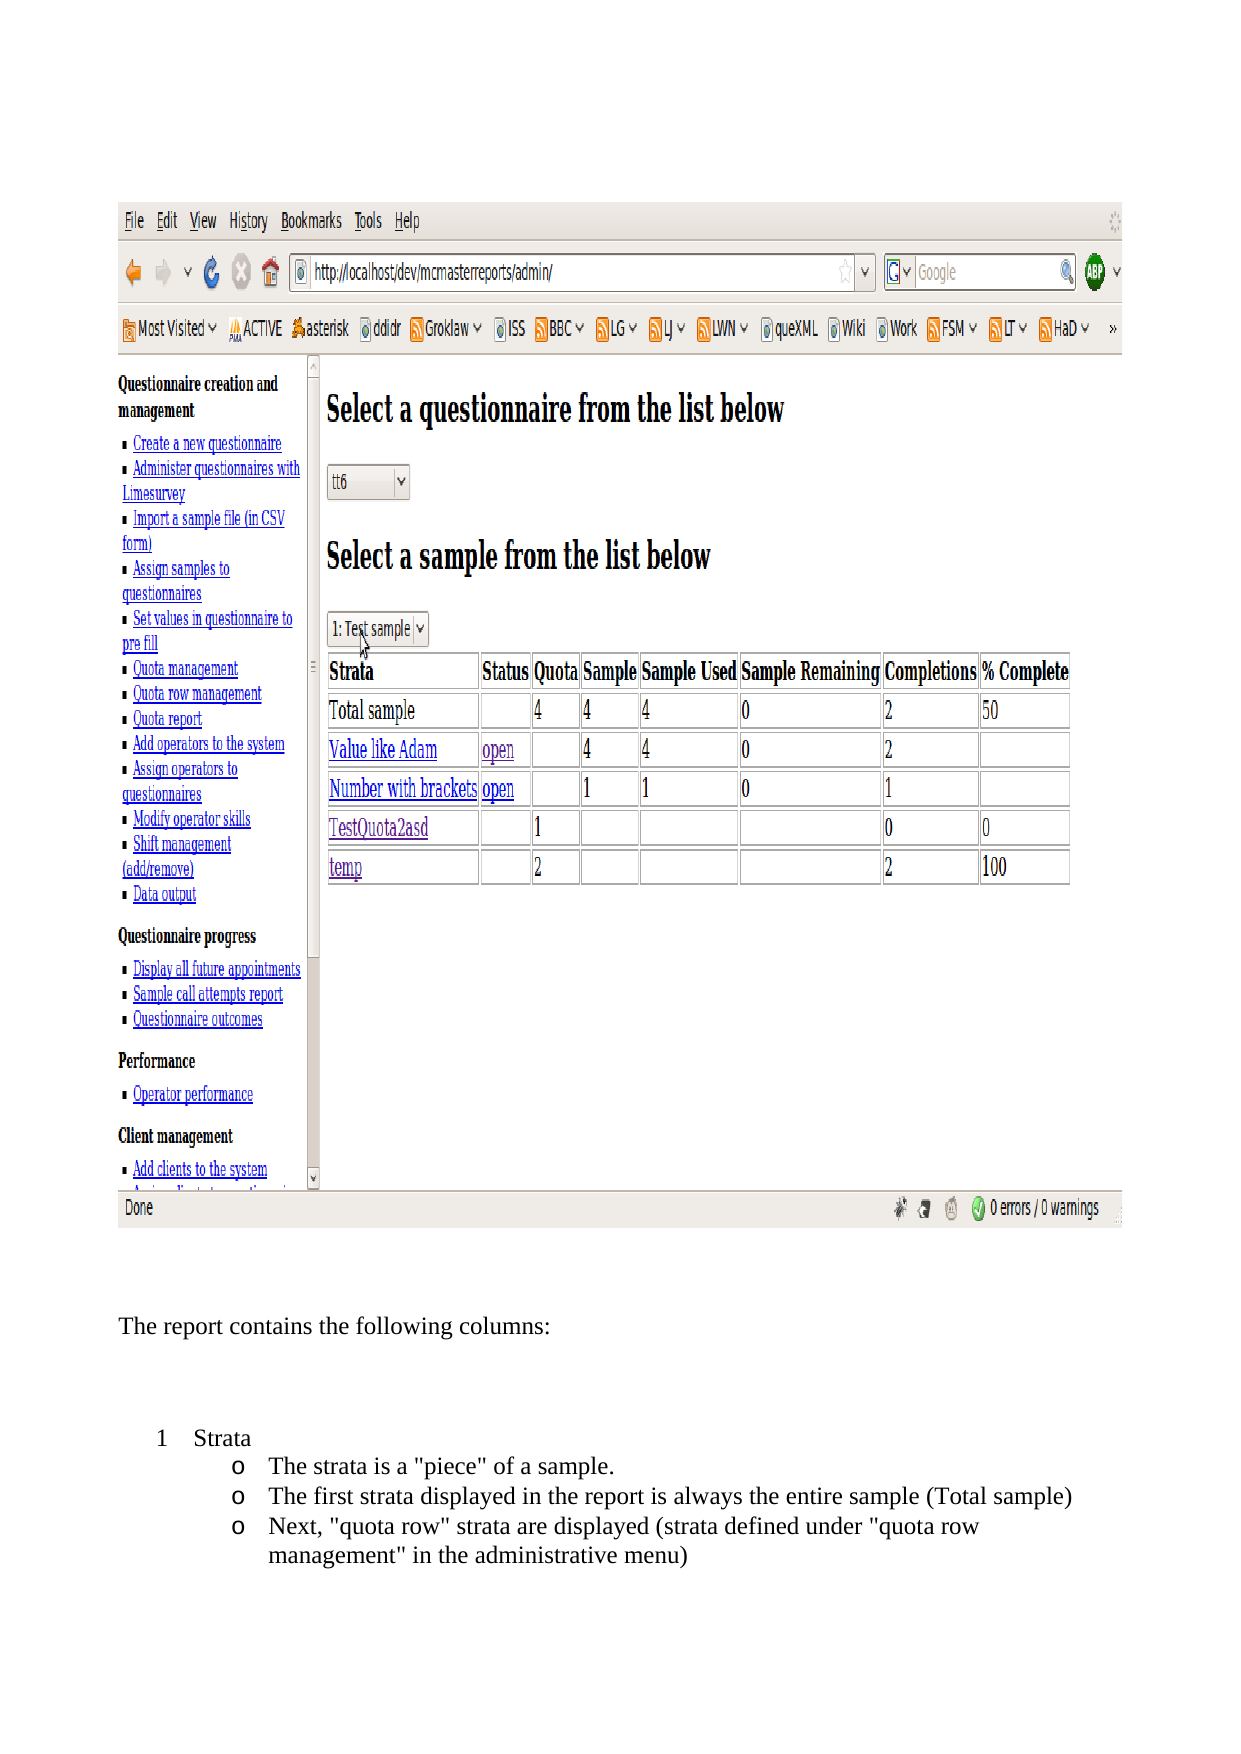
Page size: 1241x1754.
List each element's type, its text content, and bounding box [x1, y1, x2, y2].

picture [118, 202, 1123, 1228]
text [118, 118, 1122, 173]
text The report contains the following columns: [118, 1312, 1122, 1395]
list Strata [156, 1424, 1122, 1452]
list Next, "quota row" strata are displayed (strata defined under "quota row management" in the administrative menu) [231, 1512, 1122, 1569]
list The first strata displayed in the report is always the entire sample (Total sample) [231, 1482, 1122, 1512]
list The strata is a "piece" of a sample. [231, 1452, 1122, 1482]
